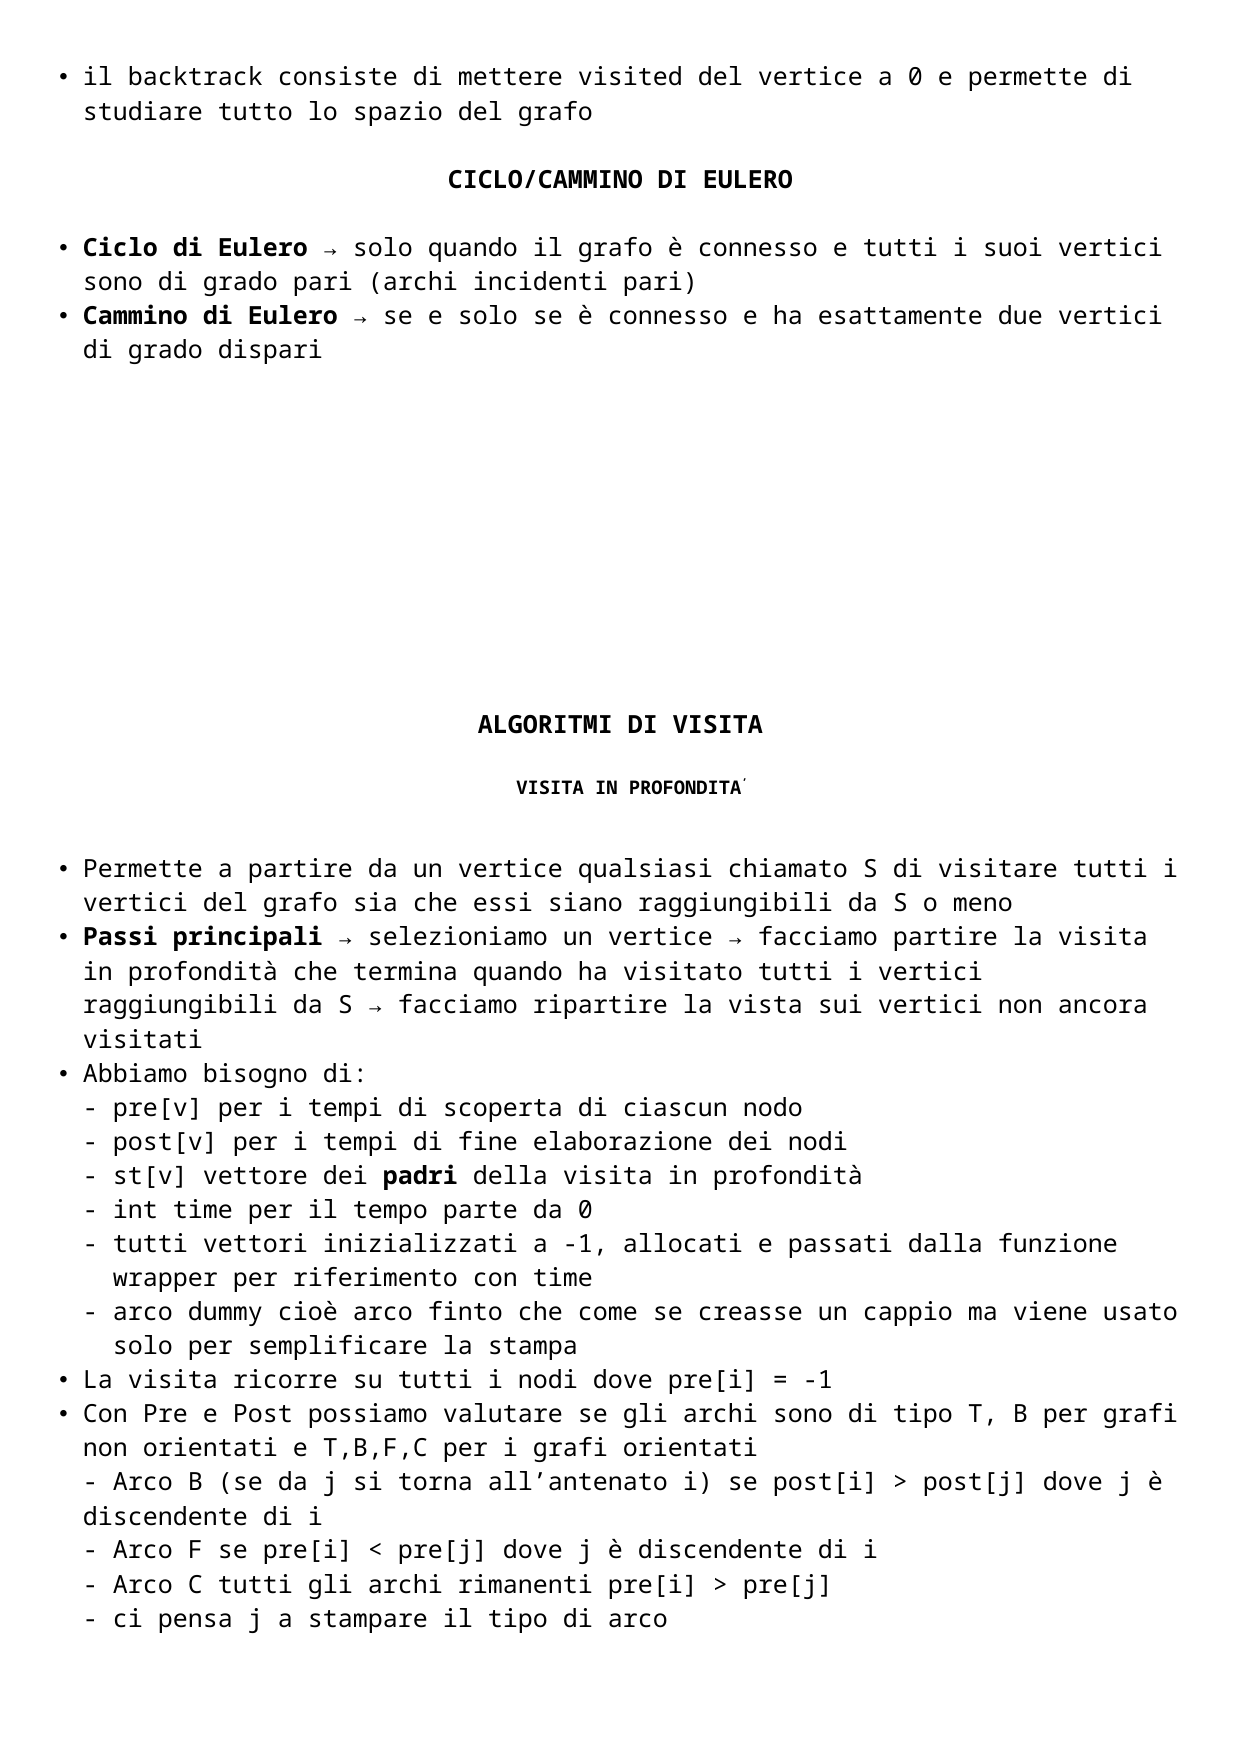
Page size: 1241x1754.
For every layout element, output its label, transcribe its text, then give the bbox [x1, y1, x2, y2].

list - arco dummy cioè arco finto che come se creasse un cappio ma viene usato solo per semplificare la stampa [59, 1294, 1181, 1362]
list Passi principali → selezioniamo un vertice → facciamo partire la visita in profondità che termina quando ha visitato tutti i vertici raggiungibili da S → facciamo ripartire la vista sui vertici non ancora visitati [59, 919, 1181, 1055]
list - Arco F se pre[i] < pre[j] dove j è discendente di i [59, 1532, 1181, 1566]
list Ciclo di Eulero → solo quando il grafo è connesso e tutti i suoi vertici sono di grado pari (archi incidenti pari) [59, 229, 1181, 297]
text ALGORITMI DI VISITA [59, 706, 1181, 740]
list - int time per il tempo parte da 0 [59, 1192, 1181, 1226]
list Con Pre e Post possiamo valutare se gli archi sono di tipo T, B per grafi non orientati e T,B,F,C per i grafi orientati [59, 1396, 1181, 1464]
list Abbiamo bisogno di: [59, 1055, 1181, 1089]
list VISITA IN PROFONDITA’ [59, 774, 1181, 800]
list - st[v] vettore dei padri della visita in profondità [59, 1157, 1181, 1192]
list - ci pensa j a stampare il tipo di arco [59, 1600, 1181, 1634]
list - Arco C tutti gli archi rimanenti pre[i] > pre[j] [59, 1566, 1181, 1600]
list La visita ricorre su tutti i nodi dove pre[i] = -1 [59, 1362, 1181, 1396]
list Permette a partire da un vertice qualsiasi chiamato S di visitare tutti i vertici del grafo sia che essi siano raggiungibili da S o meno [59, 851, 1181, 919]
list Cammino di Eulero → se e solo se è connesso e ha esattamente due vertici di grado dispari [59, 297, 1181, 366]
list - pre[v] per i tempi di scoperta di ciascun nodo [59, 1089, 1181, 1123]
list il backtrack consiste di mettere visited del vertice a 0 e permette di studiare tutto lo spazio del grafo [59, 59, 1181, 127]
list - Arco B (se da j si torna all’antenato i) se post[i] > post[j] dove j è discendente di i [59, 1464, 1181, 1532]
text CICLO/CAMMINO DI EULERO [59, 161, 1181, 195]
list - tutti vettori inizializzati a -1, allocati e passati dalla funzione wrapper per riferimento con time [59, 1226, 1181, 1294]
list - post[v] per i tempi di fine elaborazione dei nodi [59, 1123, 1181, 1157]
